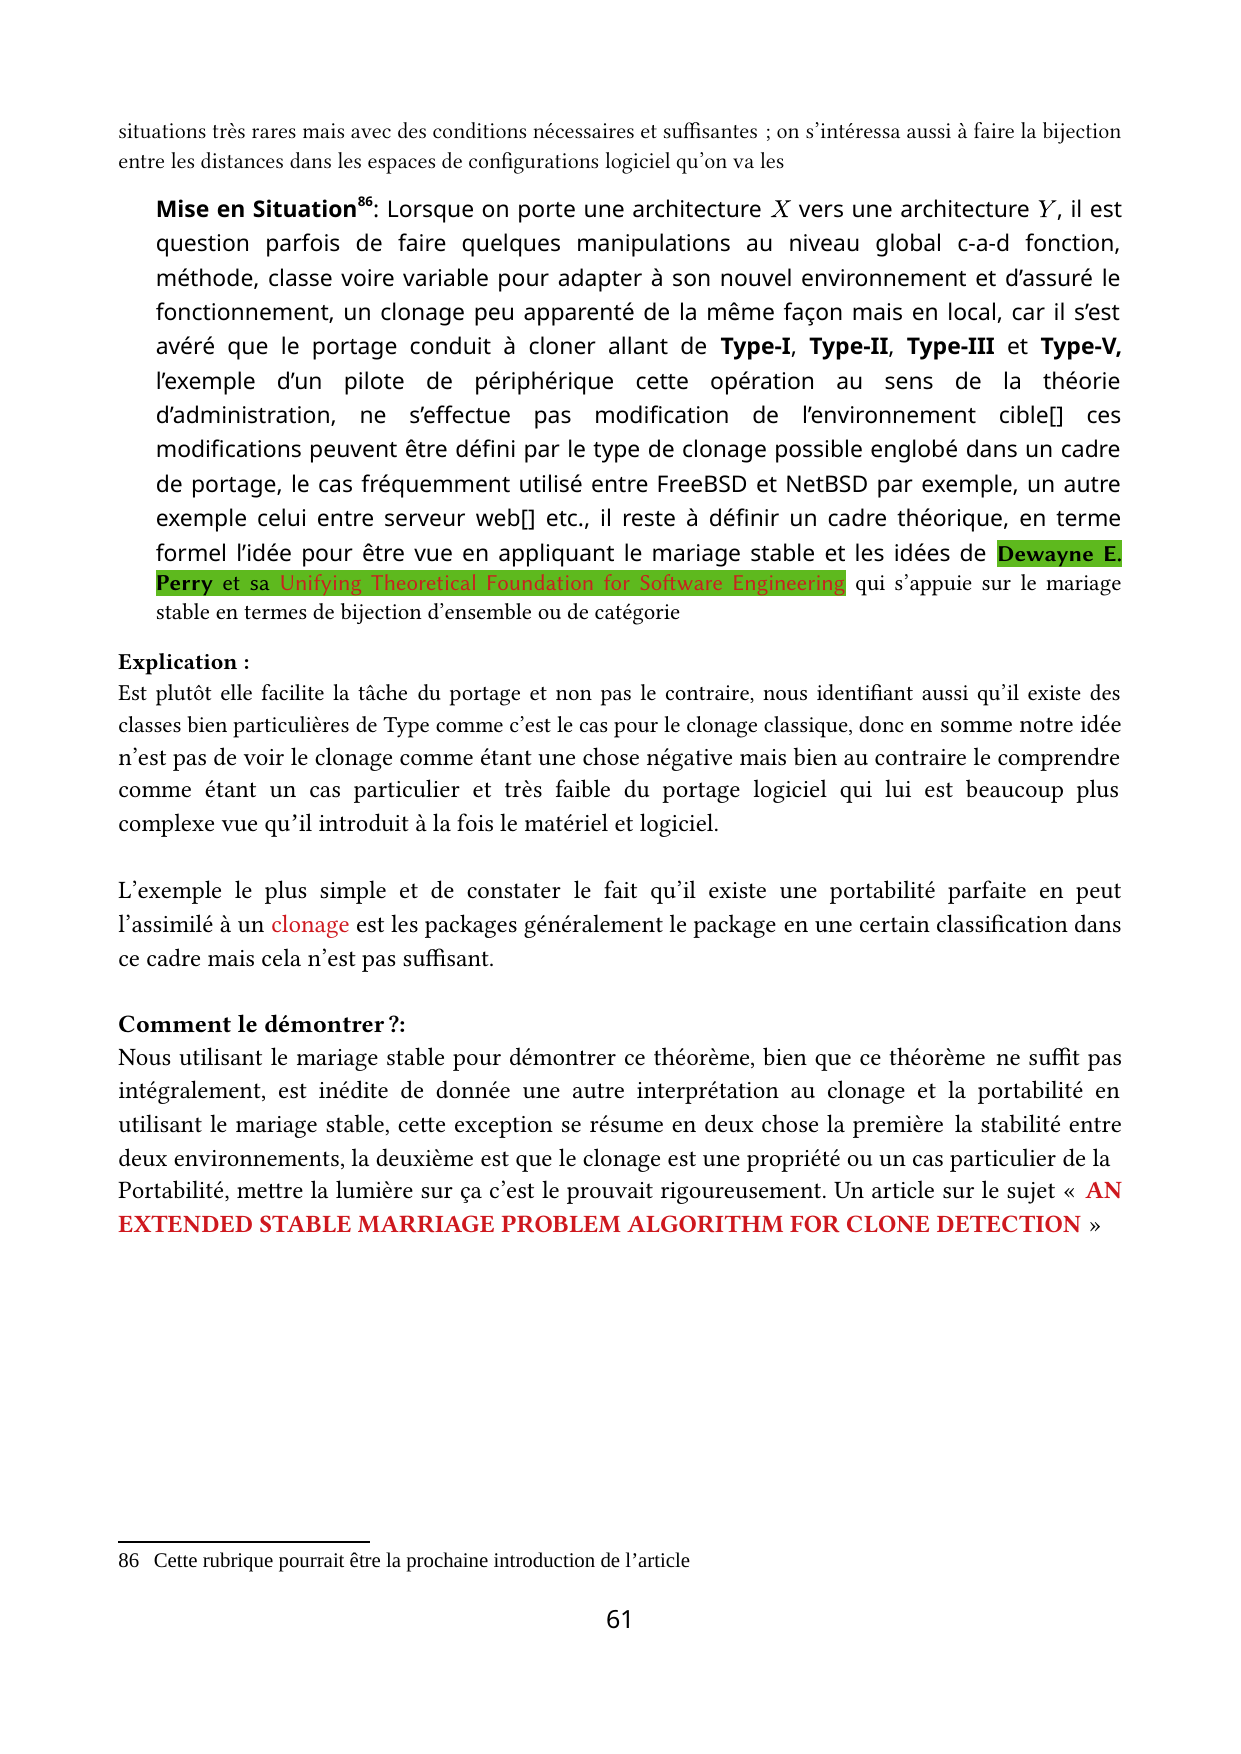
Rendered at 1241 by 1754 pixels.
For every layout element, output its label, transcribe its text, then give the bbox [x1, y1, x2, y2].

text Portabilité, mettre la lumière sur ça c’est le prouvait rigoureusement. Un article sur le sujet « AN EXTENDED STABLE MARRIAGE PROBLEM ALGORITHM FOR CLONE DETECTION » [118, 1177, 1122, 1239]
text Est plutôt elle facilite la tâche du portage et non pas le contraire, nous identifiant aussi qu’il existe des classes bien particulières de Type comme c’est le cas pour le clonage classique, donc en somme notre idée n’est pas de voir le clonage comme étant une chose négative mais bien au contraire le comprendre comme étant un cas particulier et très faible du portage logiciel qui lui est beaucoup plus complexe vue qu’il introduit à la fois le matériel et logiciel. [118, 679, 1122, 838]
text Nous utilisant le mariage stable pour démontrer ce théorème, bien que ce théorème ne suffit pas intégralement, est inédite de donnée une autre interprétation au clonage et la portabilité en utilisant le mariage stable, cette exception se résume en deux chose la première la stabilité entre deux environnements, la deuxième est que le clonage est une propriété ou un cas particulier de la [118, 1042, 1122, 1172]
text Explication : [118, 649, 1122, 675]
text Mise en Situation: Lorsque on porte une architecture vers une architecture , il est question parfois de faire quelques manipulations au niveau global c-a-d fonction, méthode, classe voire variable pour adapter à son nouvel environnement et d’assuré le fonctionnement, un clonage peu apparenté de la même façon mais en local, car il s’est avéré que le portage conduit à cloner allant de Type-I, Type-II, Type-III et Type-V, l’exemple d’un pilote de périphérique cette opération au sens de la théorie d’administration, ne s’effectue pas modification de l’environnement cible[] ces modifications peuvent être défini par le type de clonage possible englobé dans un cadre de portage, le cas fréquemment utilisé entre FreeBSD et NetBSD par exemple, un autre exemple celui entre serveur web[] etc., il reste à définir un cadre théorique, en terme formel l’idée pour être vue en appliquant le mariage stable et les idées de Dewayne E. Perry et sa Unifying Theoretical Foundation for Software Engineering qui s’appuie sur le mariage stable en termes de bijection d’ensemble ou de catégorie [156, 193, 1122, 625]
text situations très rares mais avec des conditions nécessaires et suffisantes ; on s’intéressa aussi à faire la bijection entre les distances dans les espaces de configurations logiciel qu’on va les [118, 118, 1122, 174]
text Comment le démontrer ?: [118, 1009, 1122, 1038]
text L’exemple le plus simple et de constater le fait qu’il existe une portabilité parfaite en peut l’assimilé à un clonage est les packages généralement le package en une certain classification dans ce cadre mais cela n’est pas suffisant. [118, 875, 1122, 972]
text Cette rubrique pourrait être la prochaine introduction de l’article [118, 1548, 1122, 1572]
